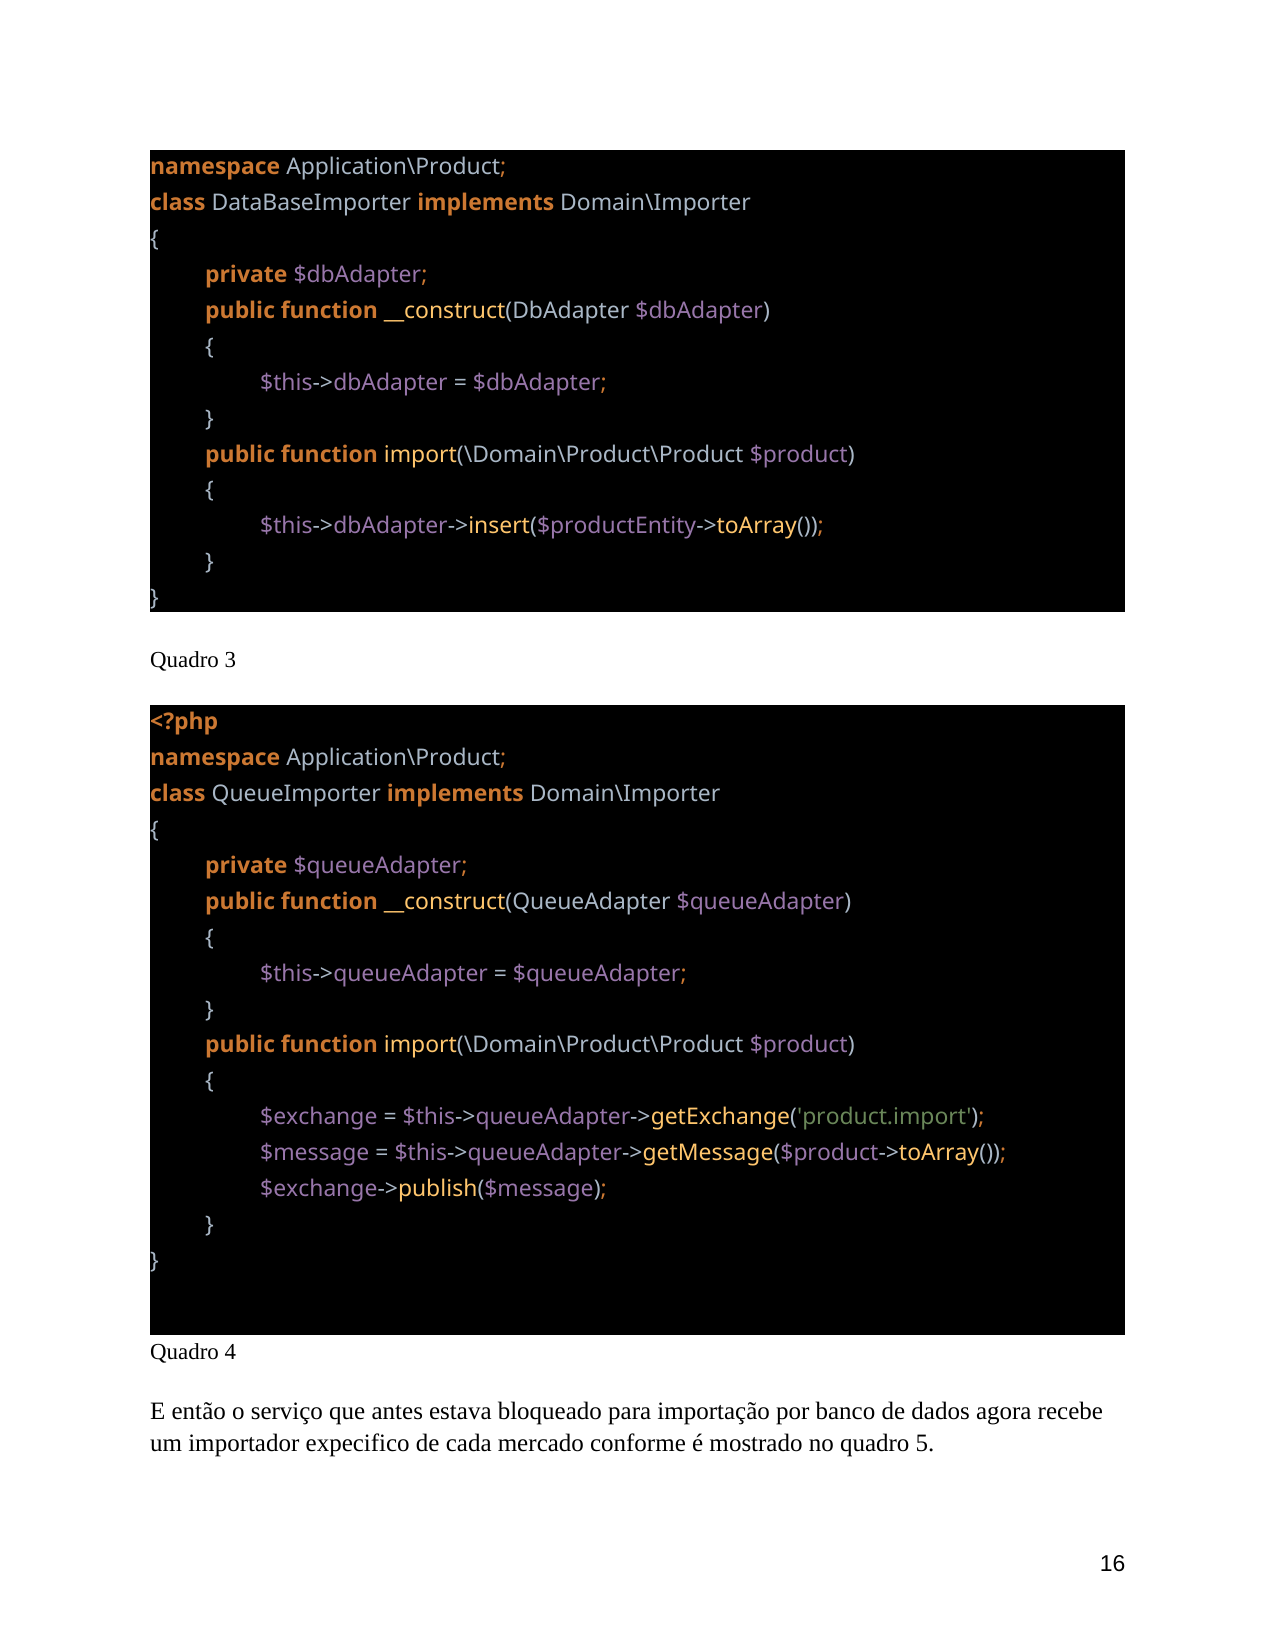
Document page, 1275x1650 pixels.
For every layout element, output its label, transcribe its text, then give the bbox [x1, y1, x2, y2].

text { [150, 473, 1125, 505]
text private $dbAdapter; [150, 258, 1125, 289]
text { [150, 222, 1125, 253]
text $message = $this->queueAdapter->getMessage($product->toArray()); [150, 1136, 1125, 1167]
text private $queueAdapter; [150, 849, 1125, 880]
text $this->queueAdapter = $queueAdapter; [150, 957, 1125, 988]
text $this->dbAdapter->insert($productEntity->toArray()); [150, 509, 1125, 541]
text namespace Application\Product; [150, 150, 1125, 181]
text $exchange->publish($message); [150, 1172, 1125, 1203]
text } [150, 1244, 1125, 1275]
text class QueueImporter implements Domain\Importer [150, 777, 1125, 808]
text $this->dbAdapter = $dbAdapter; [150, 366, 1125, 397]
text } [150, 545, 1125, 577]
text public function import(\Domain\Product\Product $product) [150, 1028, 1125, 1060]
text <?php [150, 705, 1125, 736]
text { [150, 1064, 1125, 1096]
text public function __construct(QueueAdapter $queueAdapter) [150, 885, 1125, 916]
text } [150, 402, 1125, 433]
text namespace Application\Product; [150, 741, 1125, 772]
text { [150, 921, 1125, 952]
text $exchange = $this->queueAdapter->getExchange('product.import'); [150, 1100, 1125, 1132]
text } [150, 581, 1125, 612]
text { [150, 813, 1125, 844]
text Quadro 3 [150, 647, 1125, 672]
text Quadro 4 [150, 1339, 1125, 1364]
text { [150, 330, 1125, 361]
text class DataBaseImporter implements Domain\Importer [150, 186, 1125, 217]
text public function __construct(DbAdapter $dbAdapter) [150, 294, 1125, 325]
text E então o serviço que antes estava bloqueado para importação por banco de dados agora recebe um importador expecifico de cada mercado conforme é mostrado no quadro 5. [150, 1397, 1125, 1456]
text } [150, 1208, 1125, 1239]
text } [150, 992, 1125, 1024]
text public function import(\Domain\Product\Product $product) [150, 437, 1125, 469]
